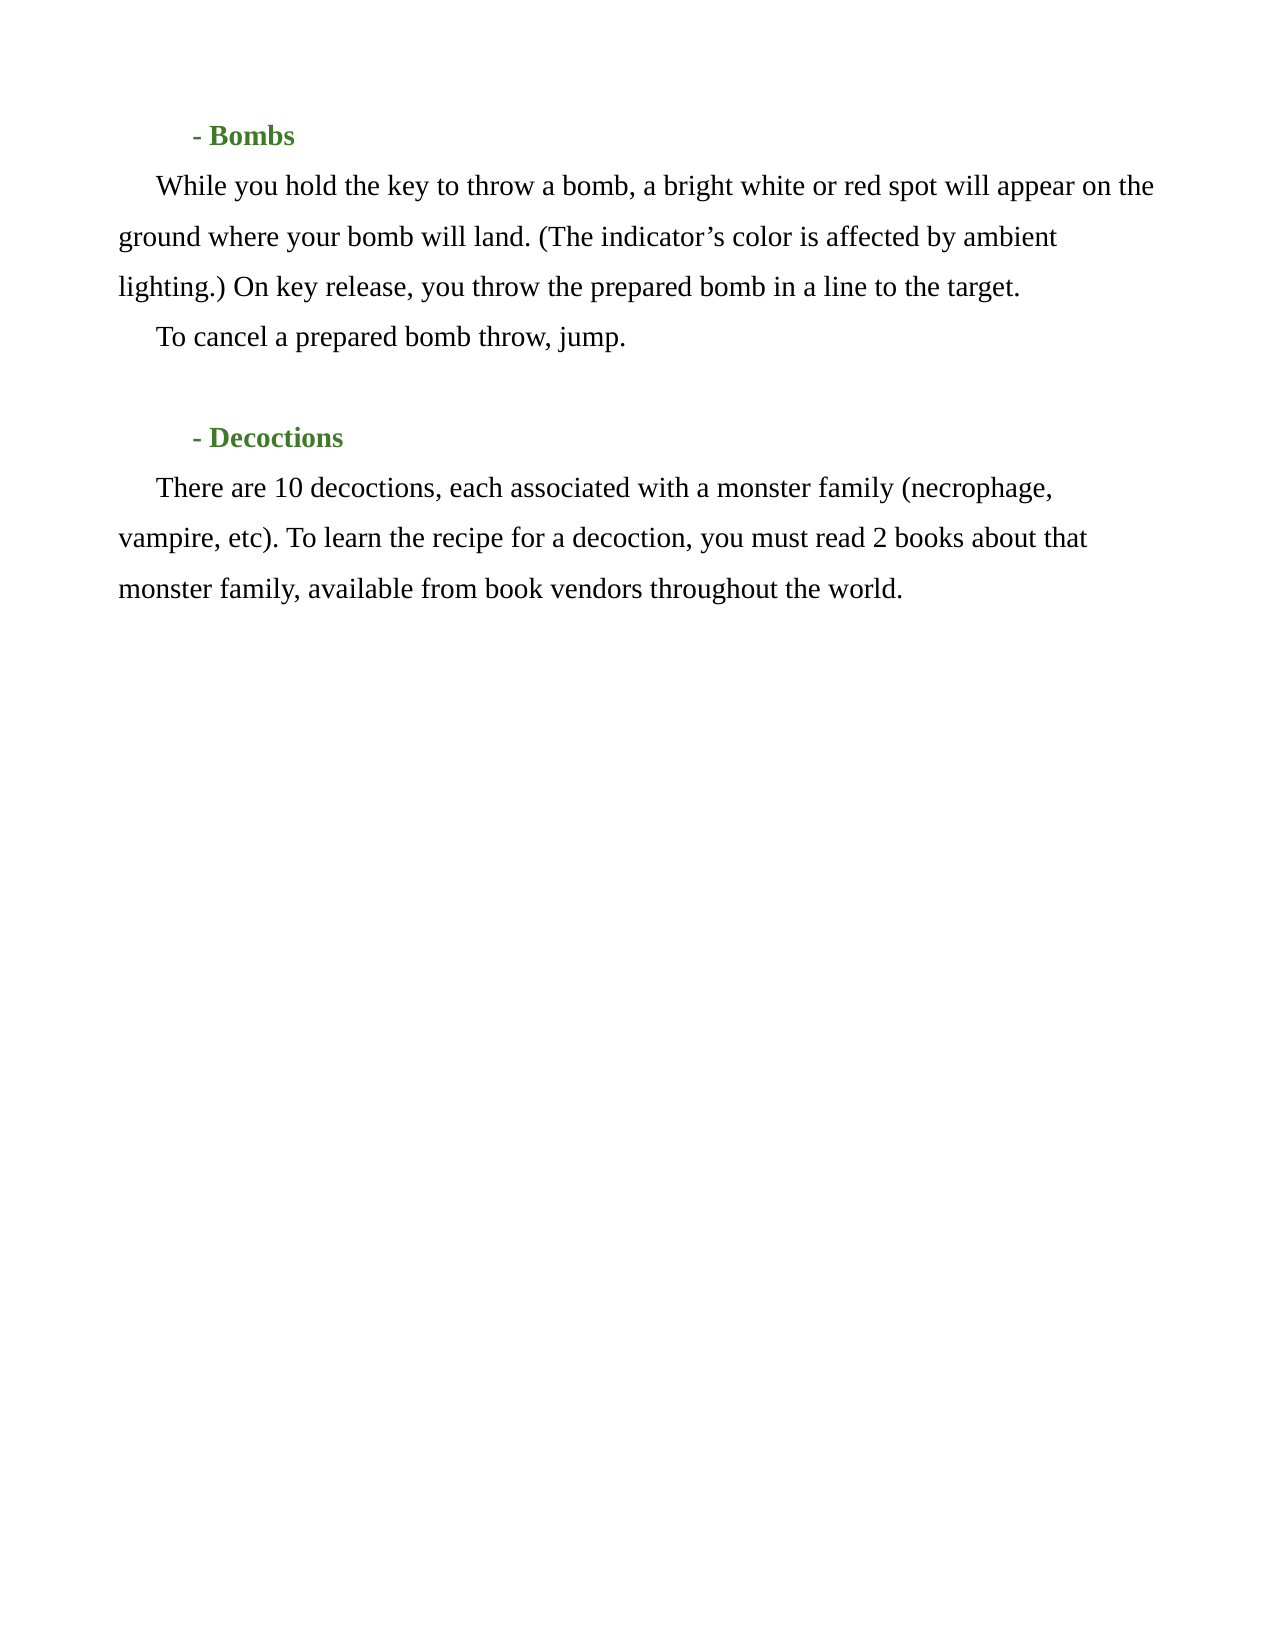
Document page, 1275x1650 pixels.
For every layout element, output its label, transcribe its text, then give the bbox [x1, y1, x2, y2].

text To cancel a prepared bomb throw, jump. [118, 319, 1157, 353]
text There are 10 decoctions, each associated with a monster family (necrophage, vampire, etc). To learn the recipe for a decoction, you must read 2 books about that monster family, available from book vendors throughout the world. [118, 470, 1157, 604]
text While you hold the key to throw a bomb, a bright white or red spot will appear on the ground where your bomb will land. (The indicator’s color is affected by ambient lighting.) On key release, you throw the prepared bomb in a line to the target. [118, 168, 1157, 303]
text - Bombs [118, 118, 1157, 152]
text - Decoctions [118, 420, 1157, 453]
